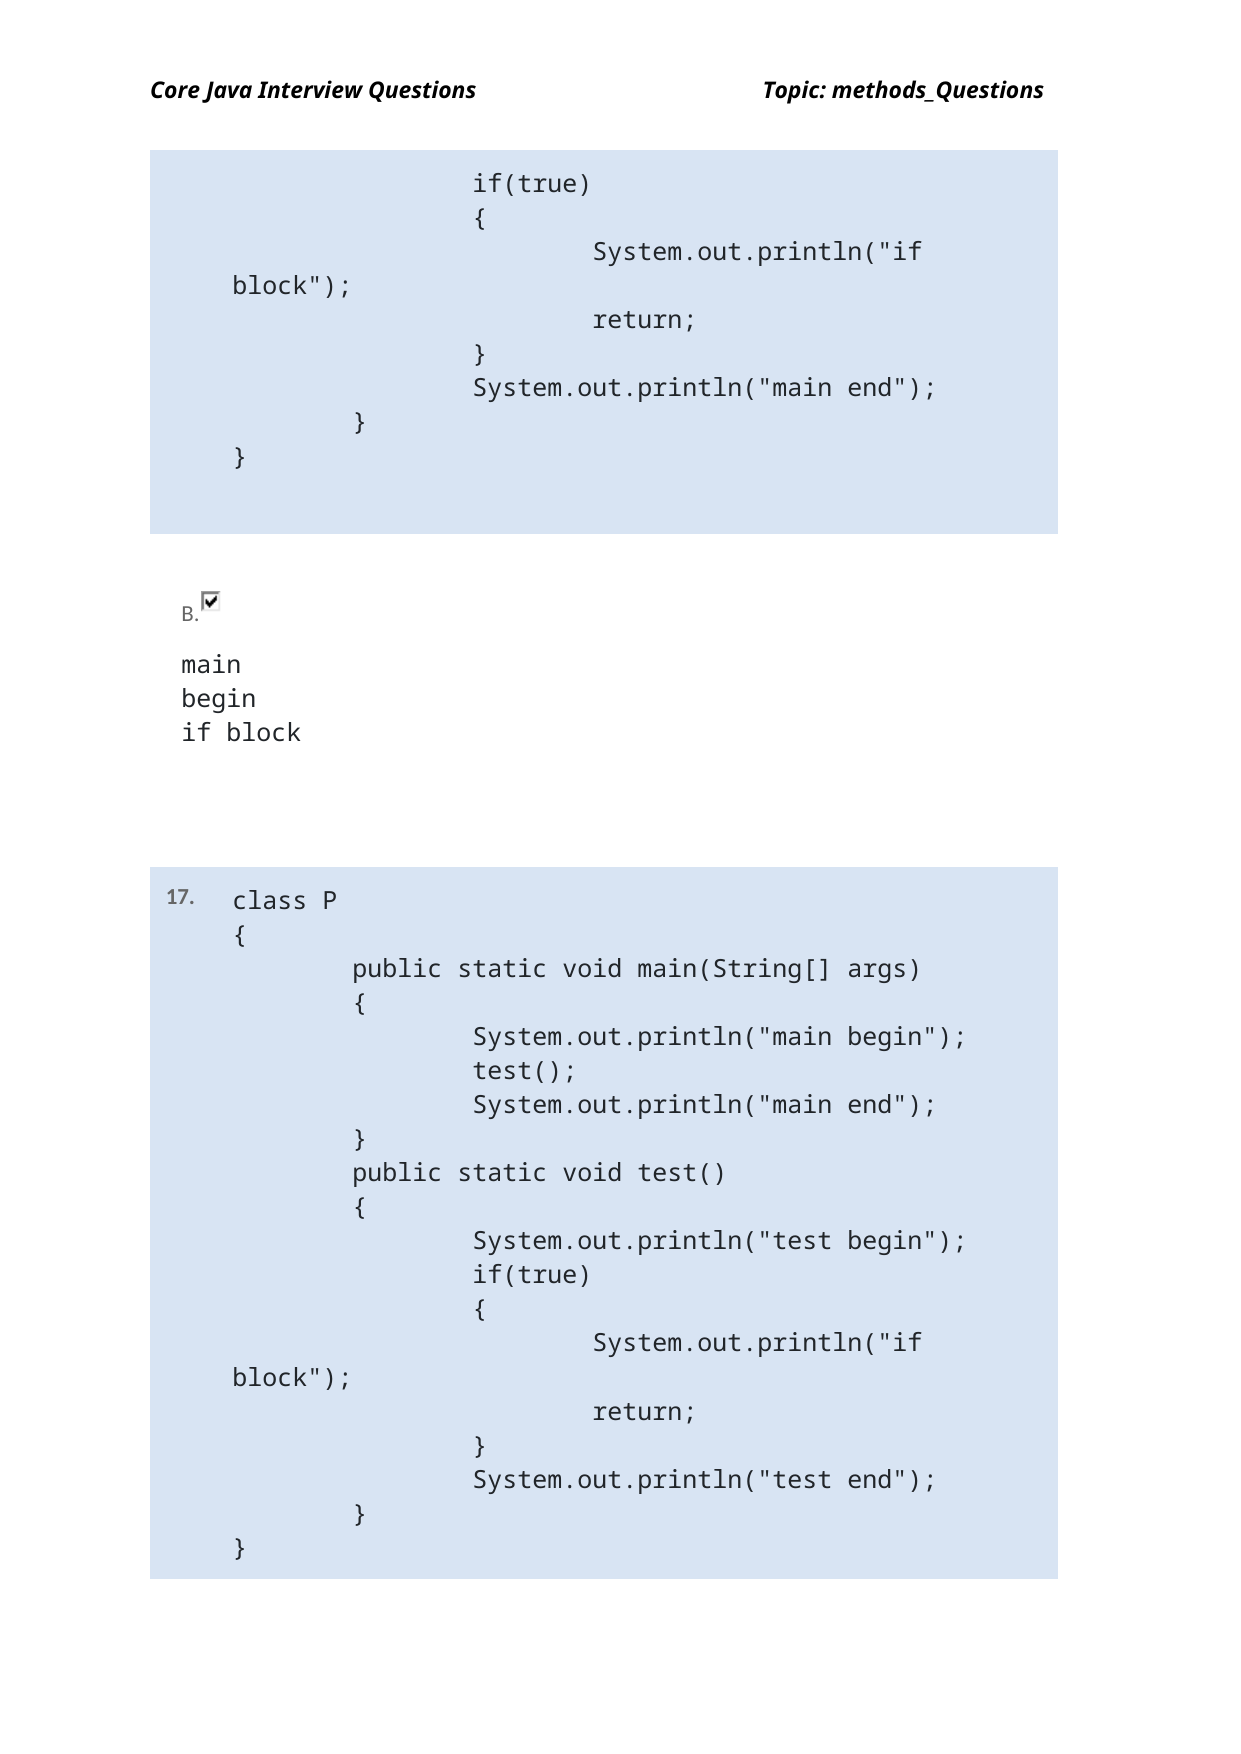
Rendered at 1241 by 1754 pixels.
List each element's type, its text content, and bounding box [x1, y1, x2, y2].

table_header 17. [150, 867, 216, 1579]
table_cell [1058, 150, 1090, 534]
table_header B. main begin if block [181, 584, 323, 817]
table_header [181, 817, 319, 851]
table_cell [150, 150, 216, 534]
table_header [1058, 867, 1090, 1579]
table_header class P { public static void main(String[] args) { System.out.println("main begin"); test(); System.out.println("main end"); } public static void test() { System.out.println("test begin"); if(true) { System.out.println("if block"); return; } System.out.println("test end"); } } [216, 867, 1058, 1579]
table_cell [150, 535, 1090, 867]
table_header [181, 550, 442, 584]
table_cell if(true) { System.out.println("if block"); return; } System.out.println("main end"); } } [216, 150, 1058, 534]
